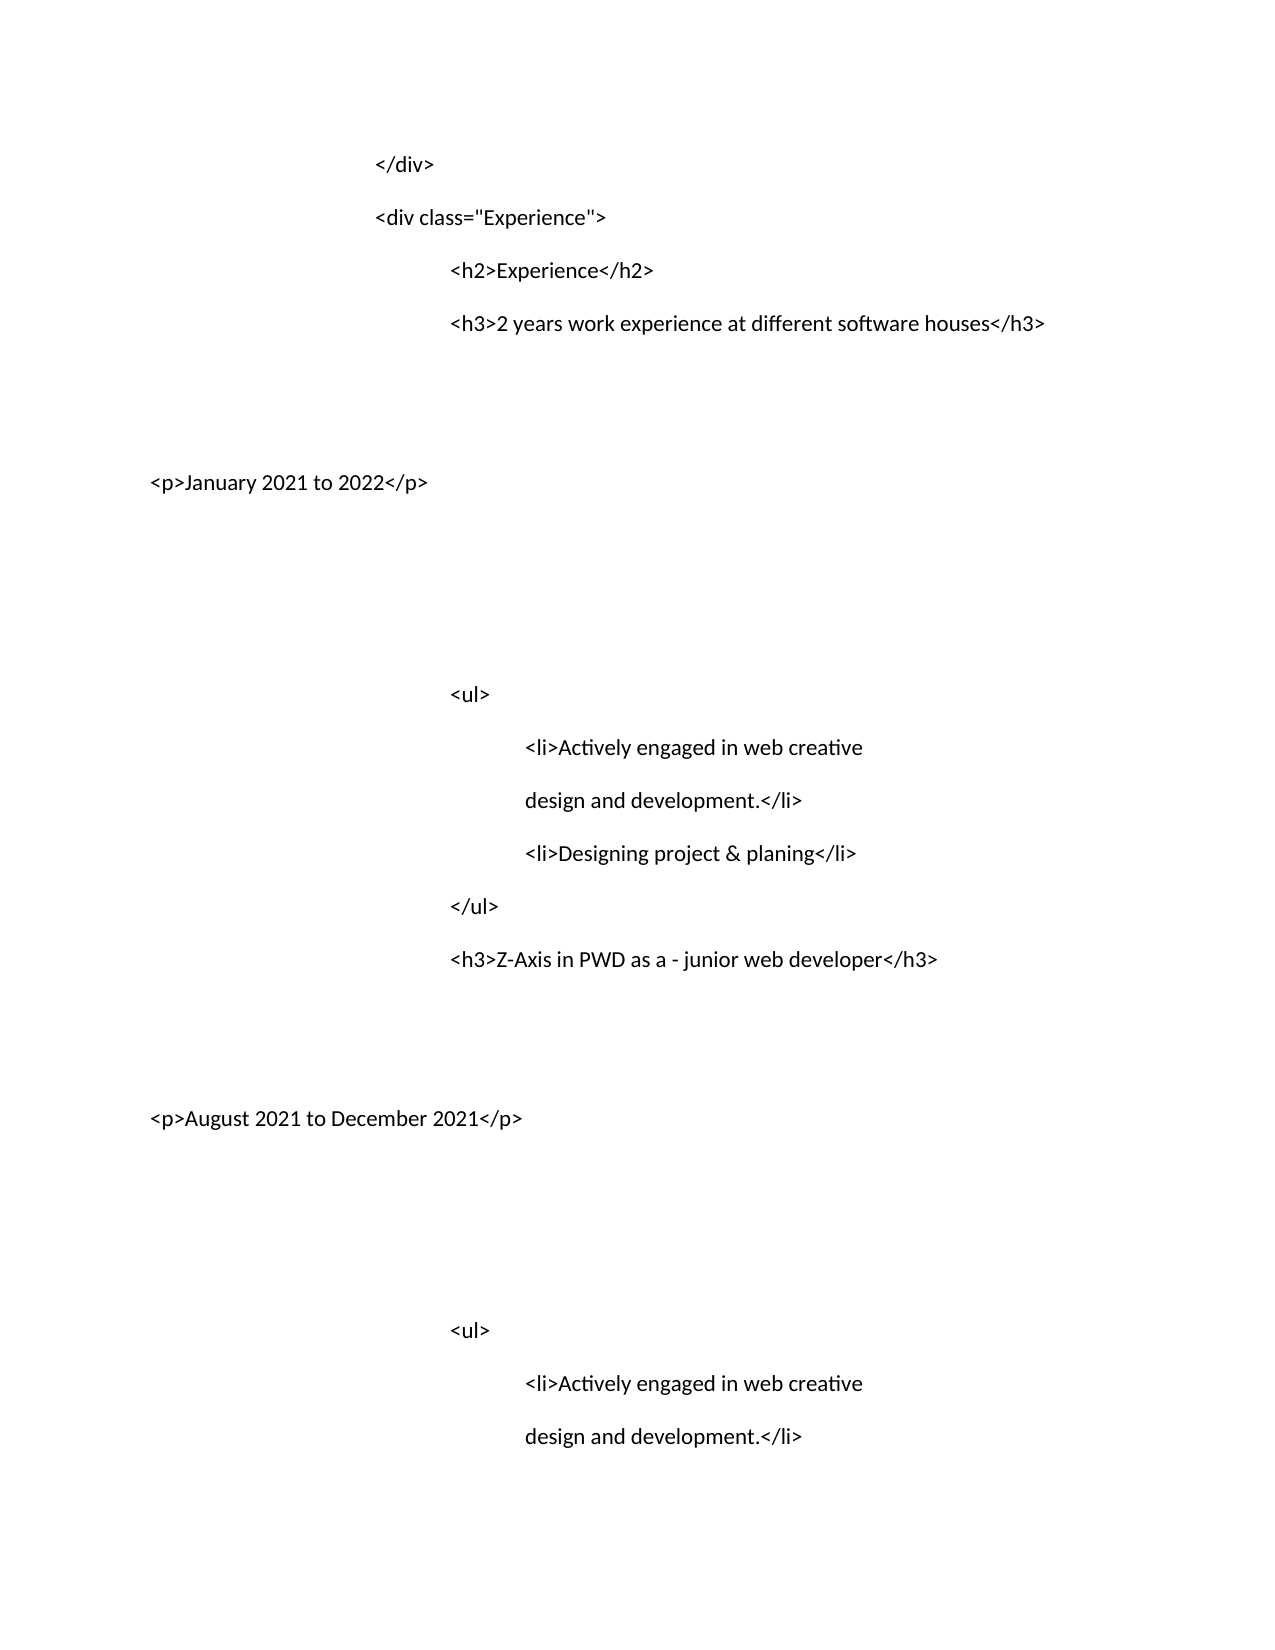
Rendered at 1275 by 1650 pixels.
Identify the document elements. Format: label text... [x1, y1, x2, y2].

text <h3>2 years work experience at different software houses</h3> [150, 309, 1125, 337]
text <div class="Experience"> [150, 203, 1125, 231]
text <h2>Experience</h2> [150, 256, 1125, 284]
text <p>August 2021 to December 2021</p> [150, 1104, 1125, 1132]
text </div> [150, 150, 1125, 178]
text <li>Designing project & planing</li> [150, 839, 1125, 867]
text <p>January 2021 to 2022</p> [150, 468, 1125, 496]
text <h3>Z-Axis in PWD as a - junior web developer</h3> [150, 945, 1125, 973]
text <ul> [150, 680, 1125, 708]
text <ul> [150, 1316, 1125, 1344]
text </ul> [150, 892, 1125, 920]
text <li>Actively engaged in web creative [150, 733, 1125, 761]
text <li>Actively engaged in web creative [150, 1369, 1125, 1397]
text design and development.</li> [150, 1422, 1125, 1451]
text design and development.</li> [150, 786, 1125, 814]
